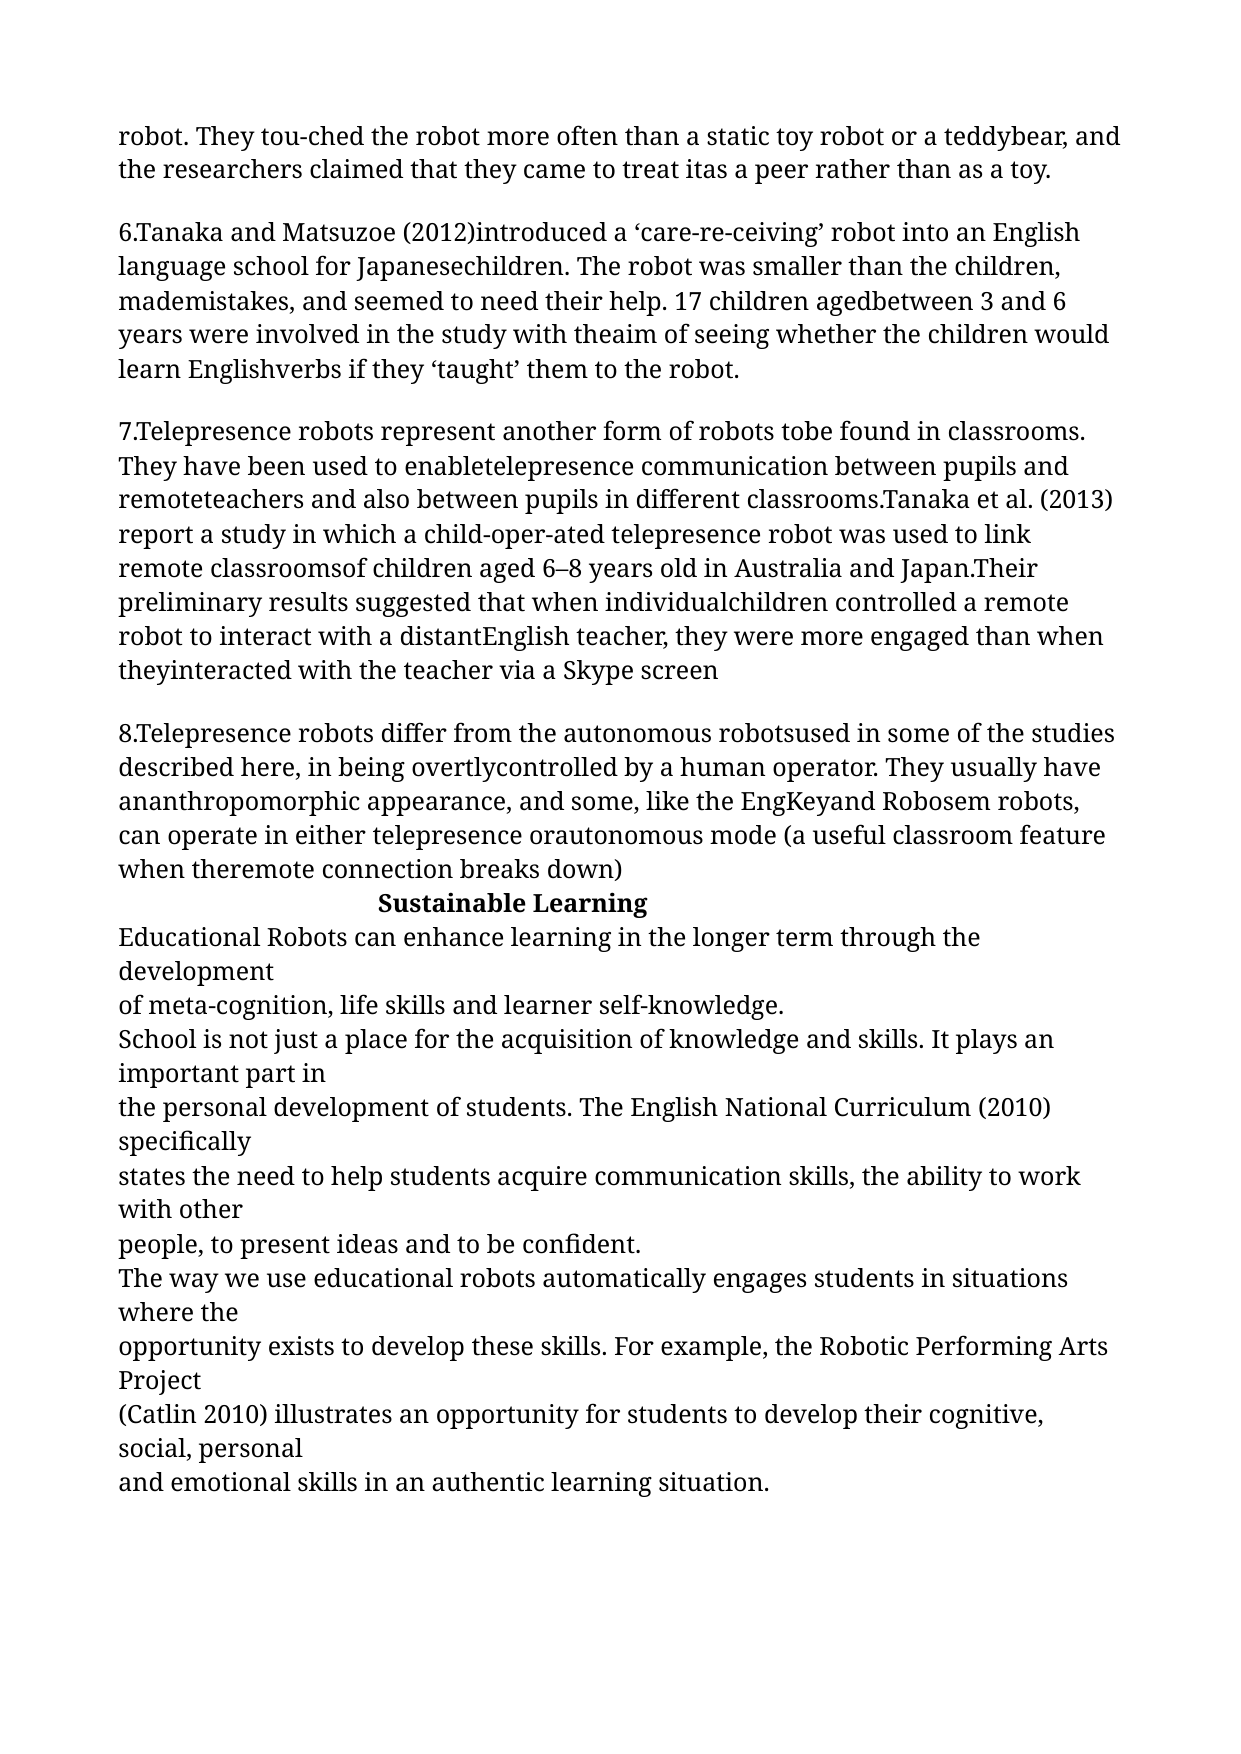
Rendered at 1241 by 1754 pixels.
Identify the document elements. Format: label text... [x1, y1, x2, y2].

text robot. They tou-ched the robot more often than a static toy robot or a teddybear, and the researchers claimed that they came to treat itas a peer rather than as a toy. [118, 118, 1122, 186]
text people, to present ideas and to be confident. [118, 1226, 1122, 1260]
text Sustainable Learning [118, 886, 1122, 920]
text states the need to help students acquire communication skills, the ability to work with other [118, 1158, 1122, 1226]
text The way we use educational robots automatically engages students in situations where the [118, 1260, 1122, 1328]
text opportunity exists to develop these skills. For example, the Robotic Performing Arts Project [118, 1328, 1122, 1397]
text 6.Tanaka and Matsuzoe (2012)introduced a ‘care-re-ceiving’ robot into an English language school for Japanesechildren. The robot was smaller than the children, mademistakes, and seemed to need their help. 17 children agedbetween 3 and 6 years were involved in the study with theaim of seeing whether the children would learn Englishverbs if they ‘taught’ them to the robot. [118, 215, 1122, 385]
text (Catlin 2010) illustrates an opportunity for students to develop their cognitive, social, personal [118, 1397, 1122, 1465]
text School is not just a place for the acquisition of knowledge and skills. It plays an important part in [118, 1022, 1122, 1090]
text 7.Telepresence robots represent another form of robots tobe found in classrooms. They have been used to enabletelepresence communication between pupils and remoteteachers and also between pupils in different classrooms.Tanaka et al. (2013) report a study in which a child-oper-ated telepresence robot was used to link remote classroomsof children aged 6–8 years old in Australia and Japan.Their preliminary results suggested that when individualchildren controlled a remote robot to interact with a distantEnglish teacher, they were more engaged than when theyinteracted with the teacher via a Skype screen [118, 414, 1122, 687]
text 8.Telepresence robots differ from the autonomous robotsused in some of the studies described here, in being overtlycontrolled by a human operator. They usually have ananthropomorphic appearance, and some, like the EngKeyand Robosem robots, can operate in either telepresence orautonomous mode (a useful classroom feature when theremote connection breaks down) [118, 715, 1122, 886]
text the personal development of students. The English National Curriculum (2010) specifically [118, 1090, 1122, 1158]
text of meta-cognition, life skills and learner self-knowledge. [118, 988, 1122, 1022]
text and emotional skills in an authentic learning situation. [118, 1465, 1122, 1499]
text Educational Robots can enhance learning in the longer term through the development [118, 920, 1122, 988]
